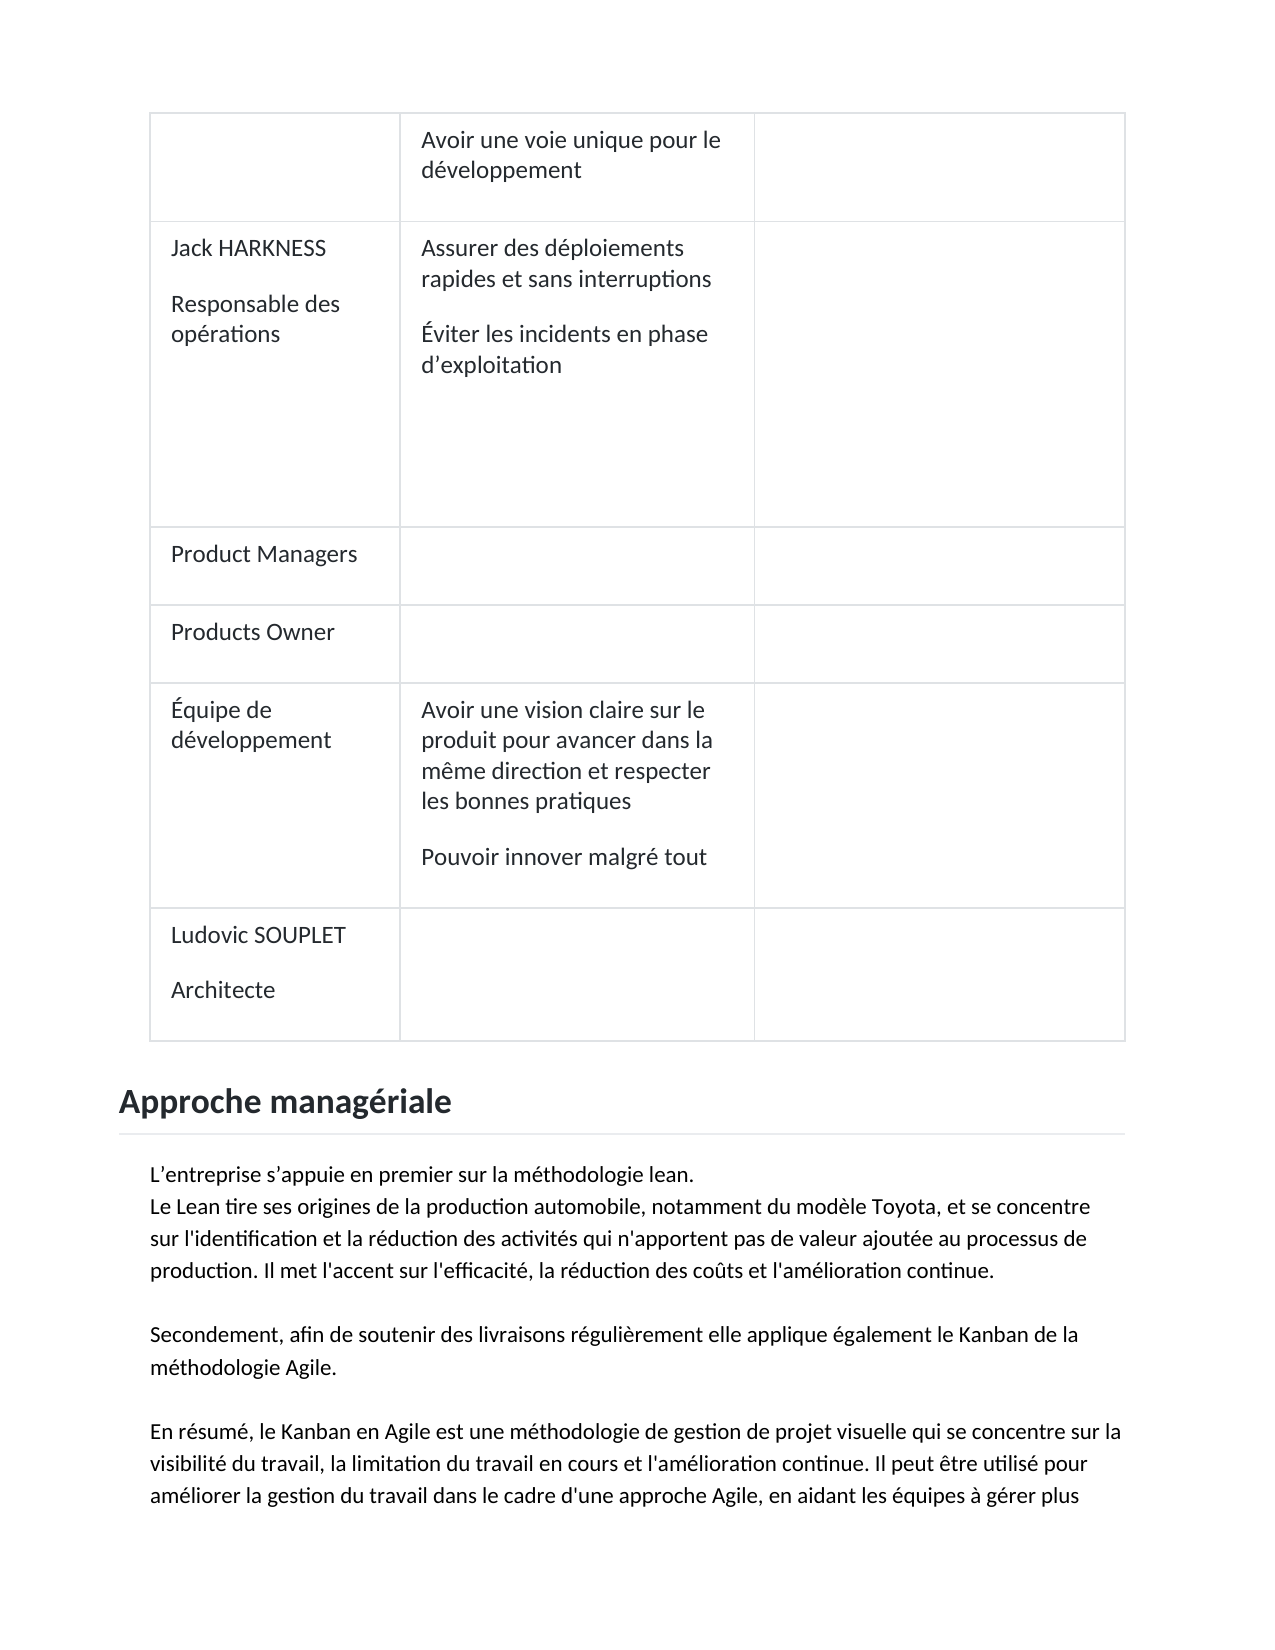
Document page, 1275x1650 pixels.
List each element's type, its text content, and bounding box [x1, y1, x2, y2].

text En résumé, le Kanban en Agile est une méthodologie de gestion de projet visuelle qui se concentre sur la visibilité du travail, la limitation du travail en cours et l'amélioration continue. Il peut être utilisé pour améliorer la gestion du travail dans le cadre d'une approche Agile, en aidant les équipes à gérer plus [150, 1417, 1125, 1509]
table_cell [755, 528, 1124, 604]
table_cell Jack HARKNESS Responsable des opérations [151, 222, 399, 526]
table_cell [755, 222, 1124, 526]
table_cell Assurer des déploiements rapides et sans interruptions Éviter les incidents en phase d’exploitation [401, 222, 754, 526]
table_cell Équipe de développement [151, 684, 399, 907]
subtitle Approche managériale [119, 1079, 1125, 1133]
text Le Lean tire ses origines de la production automobile, notamment du modèle Toyota, et se concentre sur l'identification et la réduction des activités qui n'apportent pas de valeur ajoutée au processus de production. Il met l'accent sur l'efficacité, la réduction des coûts et l'amélioration continue. [150, 1192, 1125, 1284]
table_cell [151, 114, 399, 221]
table_cell [401, 606, 754, 682]
table_cell [401, 528, 754, 604]
table_cell Avoir une voie unique pour le développement [401, 114, 754, 221]
table_cell [401, 909, 754, 1040]
table_cell Avoir une vision claire sur le produit pour avancer dans la même direction et respecter les bonnes pratiques Pouvoir innover malgré tout [401, 684, 754, 907]
table_cell Products Owner [151, 606, 399, 682]
text L’entreprise s’appuie en premier sur la méthodologie lean. [150, 1160, 1125, 1188]
table_cell Product Managers [151, 528, 399, 604]
text Secondement, afin de soutenir des livraisons régulièrement elle applique également le Kanban de la méthodologie Agile. [150, 1321, 1125, 1381]
table_cell [755, 909, 1124, 1040]
table_cell [755, 114, 1124, 221]
table_cell [755, 684, 1124, 907]
table_cell Ludovic SOUPLET Architecte [151, 909, 399, 1040]
table_cell [755, 606, 1124, 682]
